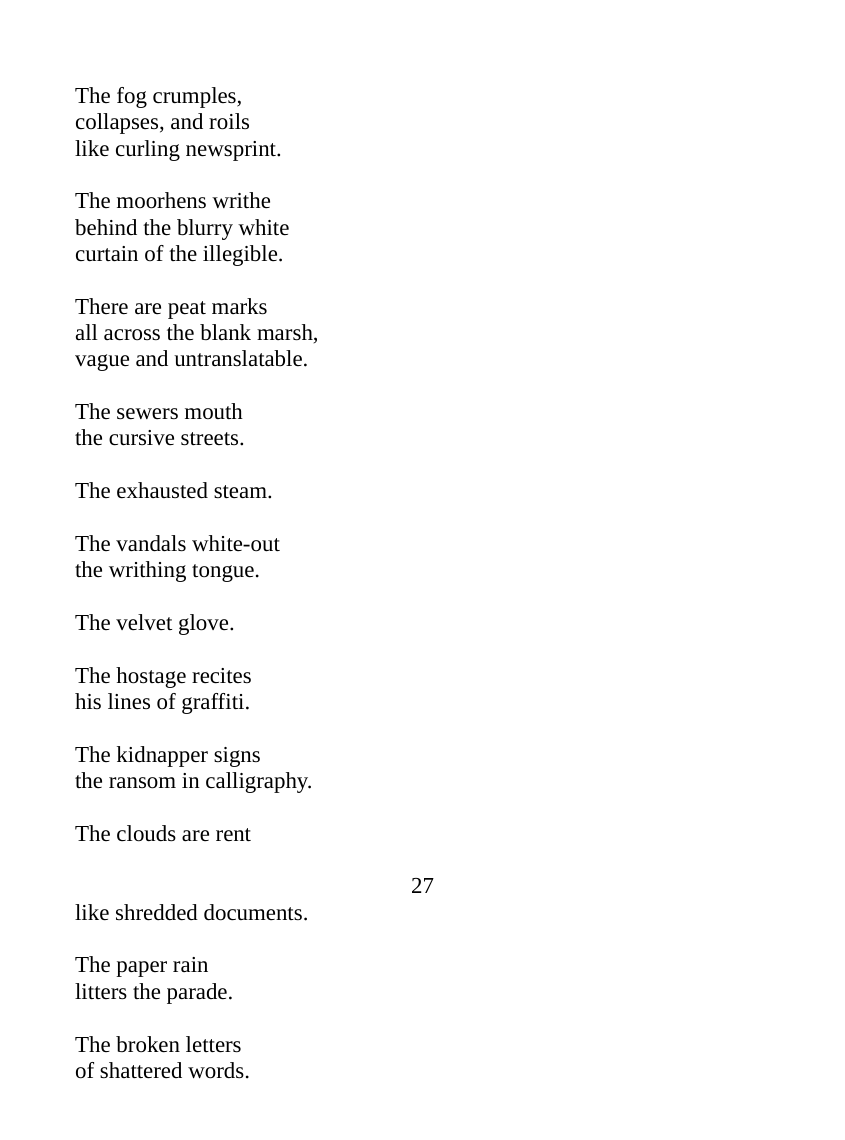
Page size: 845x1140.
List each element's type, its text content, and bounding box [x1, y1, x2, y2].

text The hostage recites [75, 662, 769, 688]
text collapses, and roils [75, 108, 769, 134]
text The sewers mouth [75, 398, 769, 424]
text behind the blurry white [75, 214, 769, 240]
text The kidnapper signs [75, 741, 769, 767]
text like shredded documents. [75, 899, 769, 925]
text The clouds are rent [75, 820, 769, 846]
text The fog crumples, [75, 82, 769, 108]
text The moorhens writhe [75, 187, 769, 214]
text 27 [75, 872, 769, 899]
text of shattered words. [75, 1057, 769, 1083]
text all across the blank marsh, [75, 319, 769, 345]
text the ransom in calligraphy. [75, 767, 769, 793]
text vague and untranslatable. [75, 345, 769, 372]
text litters the parade. [75, 978, 769, 1004]
text The broken letters [75, 1031, 769, 1057]
text The paper rain [75, 952, 769, 978]
text the writhing tongue. [75, 556, 769, 583]
text There are peat marks [75, 293, 769, 319]
text The velvet glove. [75, 609, 769, 635]
text his lines of graffiti. [75, 688, 769, 714]
text The vandals white-out [75, 530, 769, 556]
text like curling newsprint. [75, 134, 769, 161]
text curtain of the illegible. [75, 240, 769, 266]
text the cursive streets. [75, 424, 769, 451]
text The exhausted steam. [75, 477, 769, 503]
